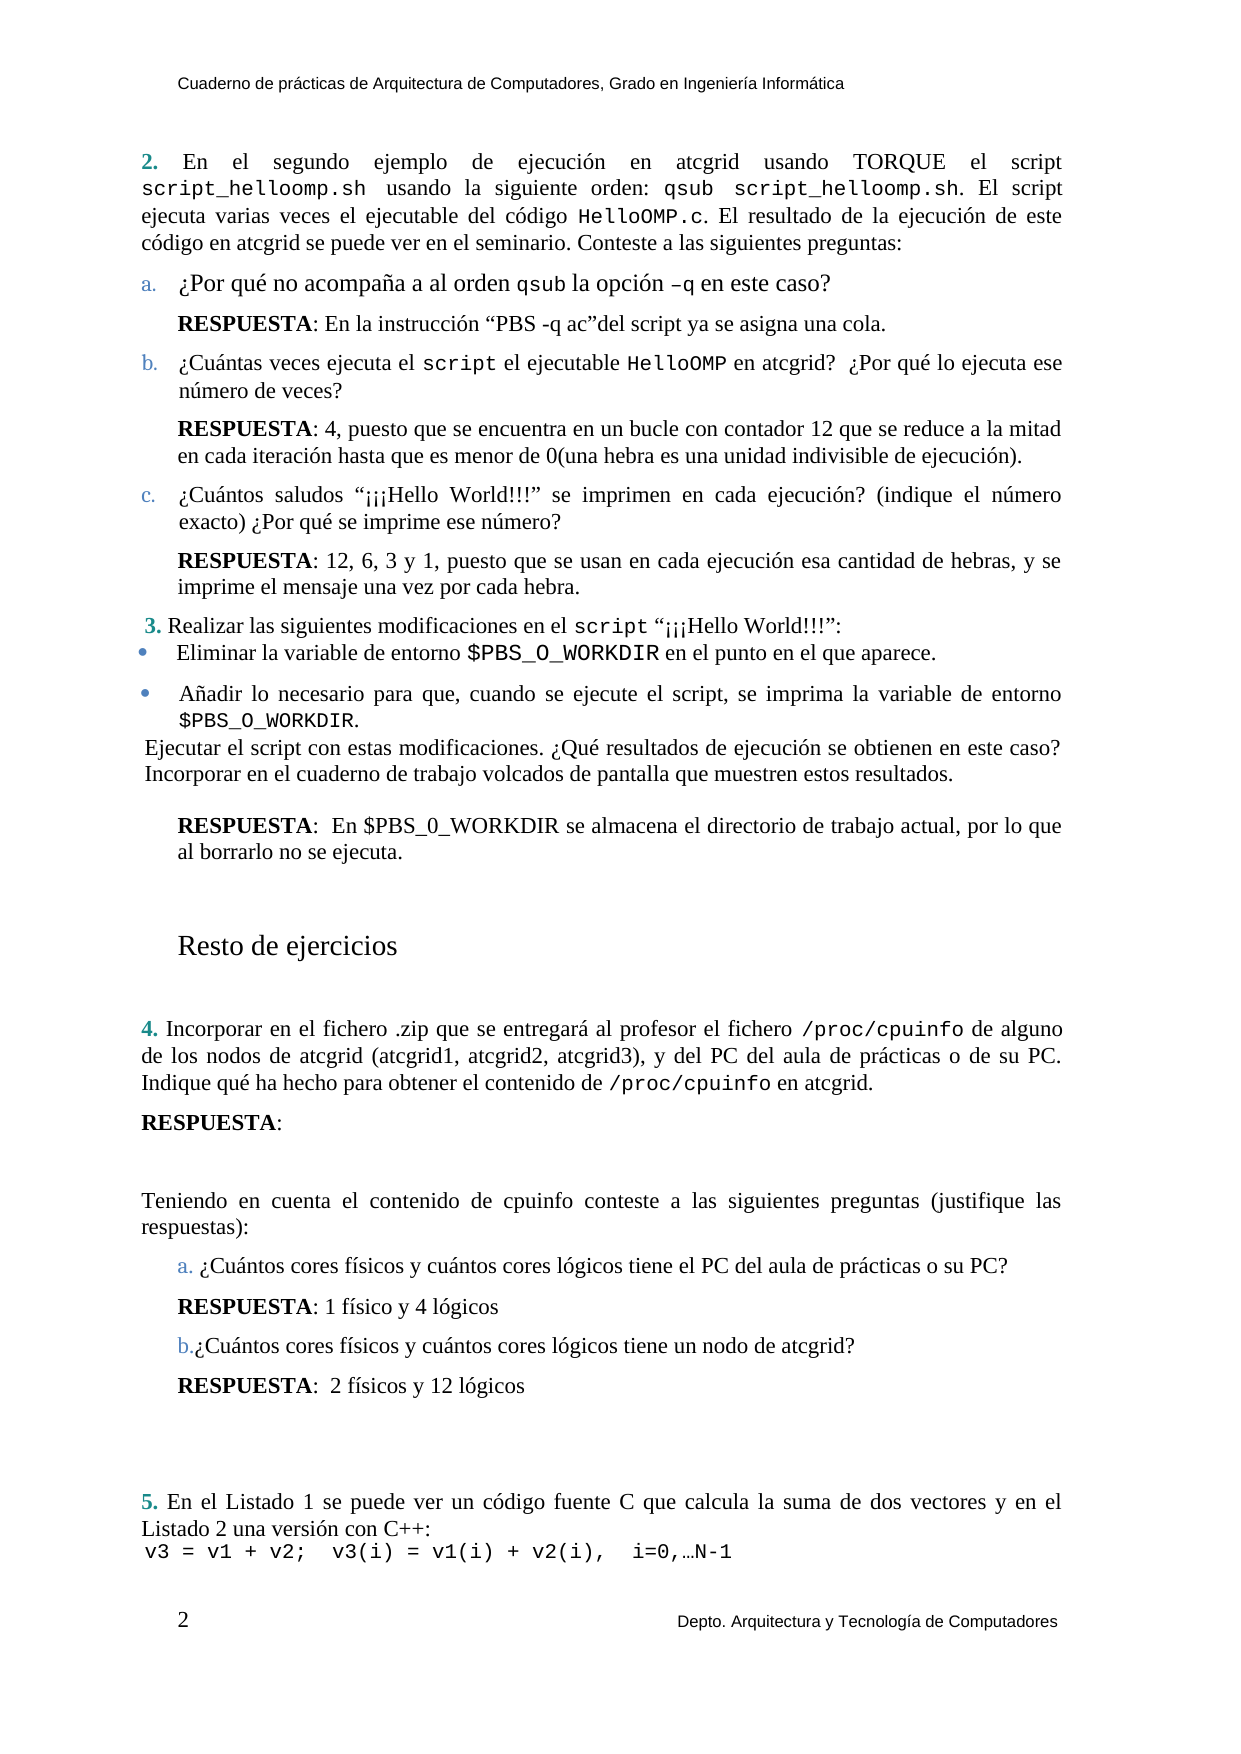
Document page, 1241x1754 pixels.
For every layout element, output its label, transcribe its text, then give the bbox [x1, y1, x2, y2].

subtitle Resto de ejercicios [177, 928, 1063, 962]
text b.¿Cuántos cores físicos y cuántos cores lógicos tiene un nodo de atcgrid? [177, 1332, 1063, 1358]
list ¿Cuántas veces ejecuta el script el ejecutable HelloOMP en atcgrid? ¿Por qué lo ejecuta ese número de veces? [141, 349, 1063, 403]
list RESPUESTA: [103, 1109, 1063, 1135]
list RESPUESTA: 1 físico y 4 lógicos [177, 1293, 1063, 1319]
list RESPUESTA: En la instrucción “PBS -q ac”del script ya se asigna una cola. [177, 310, 1063, 337]
text v3 = v1 + v2; v3(i) = v1(i) + v2(i), i=0,…N-1 [144, 1541, 1063, 1565]
list Eliminar la variable de entorno $PBS_O_WORKDIR en el punto en el que aparece. [138, 639, 1063, 668]
list RESPUESTA: 2 físicos y 12 lógicos [177, 1372, 1063, 1398]
list 2. En el segundo ejemplo de ejecución en atcgrid usando TORQUE el script script_helloomp.sh usando la siguiente orden: qsub script_helloomp.sh. El script ejecuta varias veces el ejecutable del código HelloOMP.c. El resultado de la ejecución de este código en atcgrid se puede ver en el seminario. Conteste a las siguientes preguntas: [103, 148, 1063, 256]
list ¿Por qué no acompaña a al orden qsub la opción –q en este caso? [141, 268, 1063, 298]
list 4. Incorporar en el fichero .zip que se entregará al profesor el fichero /proc/cpuinfo de alguno de los nodos de atcgrid (atcgrid1, atcgrid2, atcgrid3), y del PC del aula de prácticas o de su PC. Indique qué ha hecho para obtener el contenido de /proc/cpuinfo en atcgrid. [103, 1015, 1063, 1097]
list RESPUESTA: 4, puesto que se encuentra en un bucle con contador 12 que se reduce a la mitad en cada iteración hasta que es menor de 0(una hebra es una unidad indivisible de ejecución). [177, 416, 1063, 468]
text Ejecutar el script con estas modificaciones. ¿Qué resultados de ejecución se obtienen en este caso? Incorporar en el cuaderno de trabajo volcados de pantalla que muestren estos resultados. [144, 734, 1063, 787]
list RESPUESTA: 12, 6, 3 y 1, puesto que se usan en cada ejecución esa cantidad de hebras, y se imprime el mensaje una vez por cada hebra. [177, 547, 1063, 599]
text 3. Realizar las siguientes modificaciones en el script “¡¡¡Hello World!!!”: [143, 612, 1063, 639]
list Teniendo en cuenta el contenido de cpuinfo conteste a las siguientes preguntas (justifique las respuestas): [103, 1187, 1063, 1239]
list ¿Cuántos saludos “¡¡¡Hello World!!!” se imprimen en cada ejecución? (indique el número exacto) ¿Por qué se imprime ese número? [141, 481, 1063, 534]
list 5. En el Listado 1 se puede ver un código fuente C que calcula la suma de dos vectores y en el Listado 2 una versión con C++: [103, 1488, 1063, 1541]
list RESPUESTA: En $PBS_0_WORKDIR se almacena el directorio de trabajo actual, por lo que al borrarlo no se ejecuta. [177, 812, 1063, 864]
list Añadir lo necesario para que, cuando se ejecute el script, se imprima la variable de entorno $PBS_O_WORKDIR. [141, 680, 1063, 734]
text a. ¿Cuántos cores físicos y cuántos cores lógicos tiene el PC del aula de prácticas o su PC? [177, 1252, 1063, 1279]
